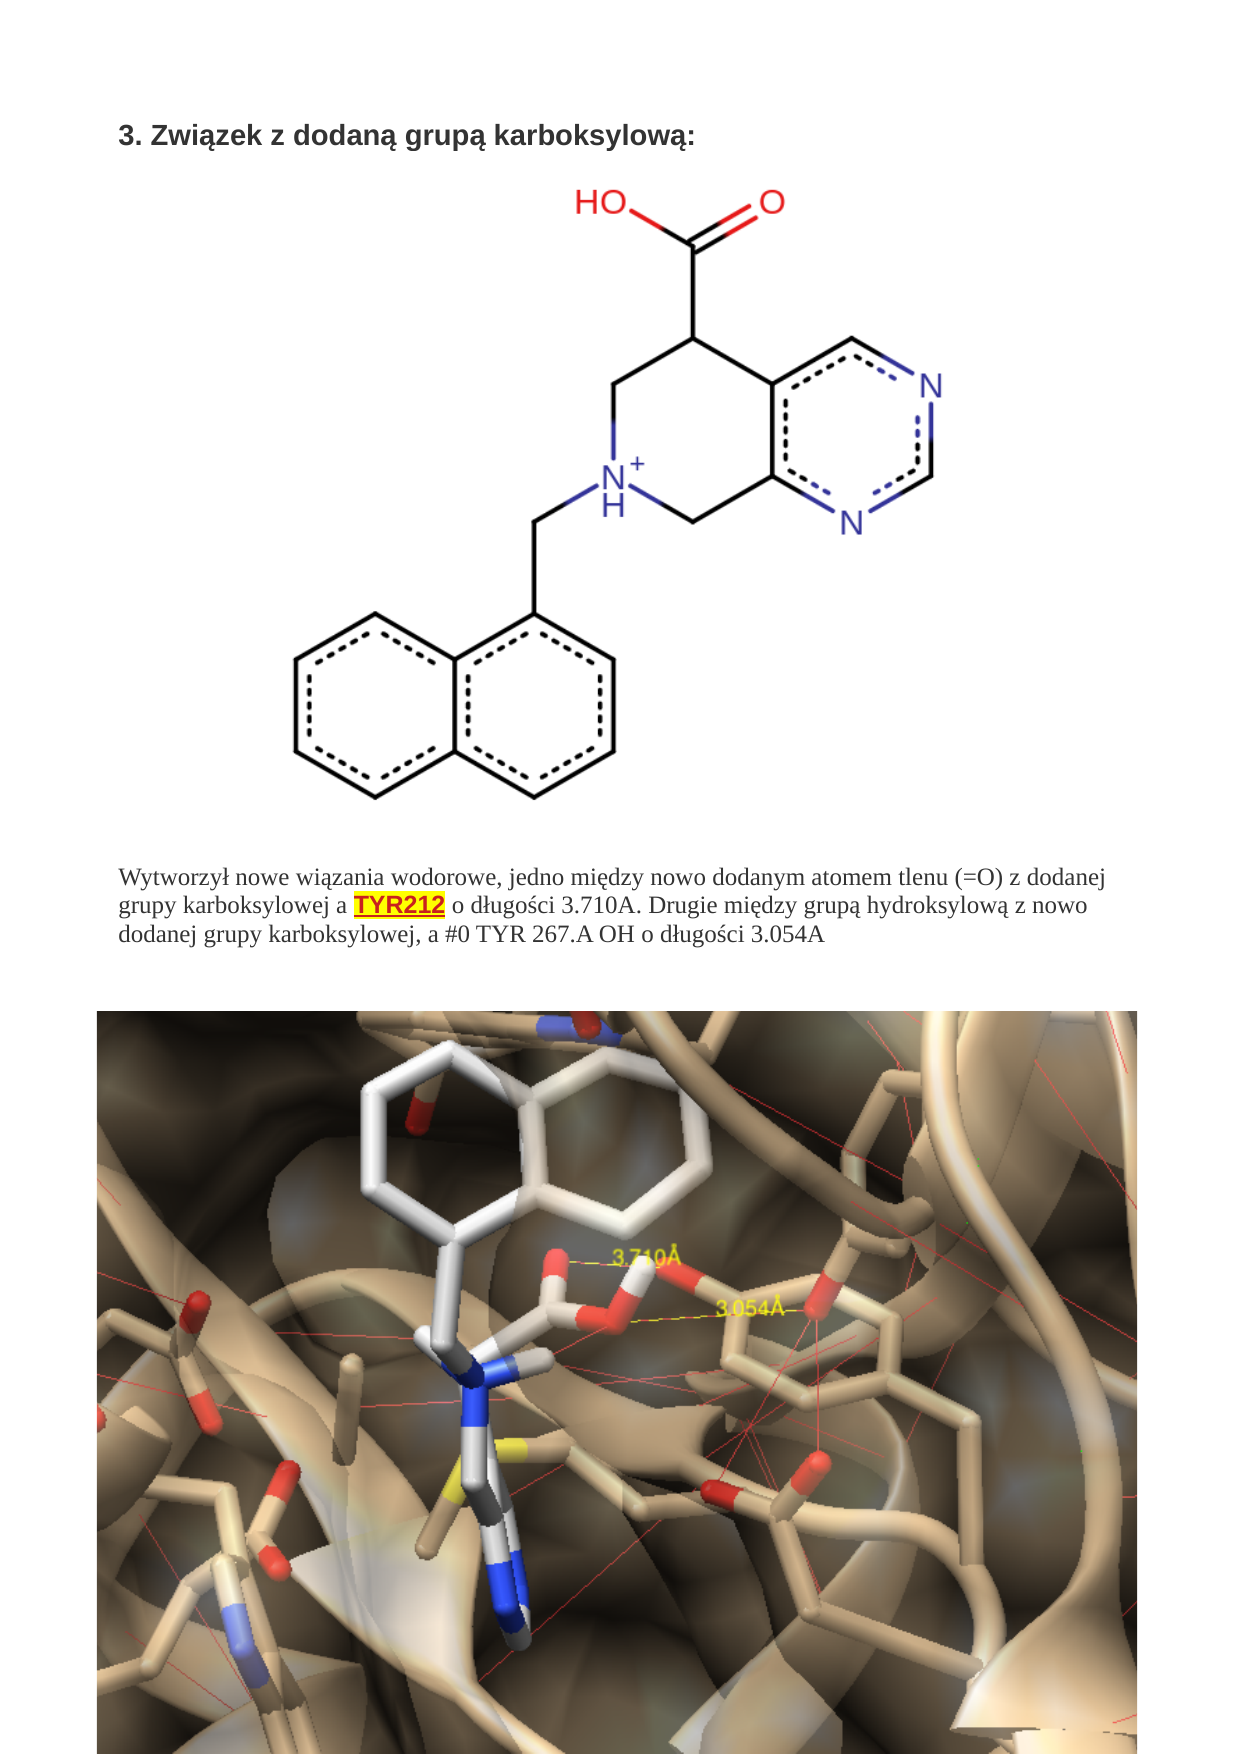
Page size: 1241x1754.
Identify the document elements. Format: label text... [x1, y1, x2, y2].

text 3. Związek z dodaną grupą karboksylową: [118, 118, 1122, 152]
text Wytworzył nowe wiązania wodorowe, jedno między nowo dodanym atomem tlenu (=O) z dodanej grupy karboksylowej a TYR212 o długości 3.710A. Drugie między grupą hydroksylową z nowo dodanej grupy karboksylowej, a #0 TYR 267.A OH o długości 3.054A [118, 862, 1122, 948]
picture [96, 1011, 1138, 1754]
picture [220, 151, 1020, 829]
